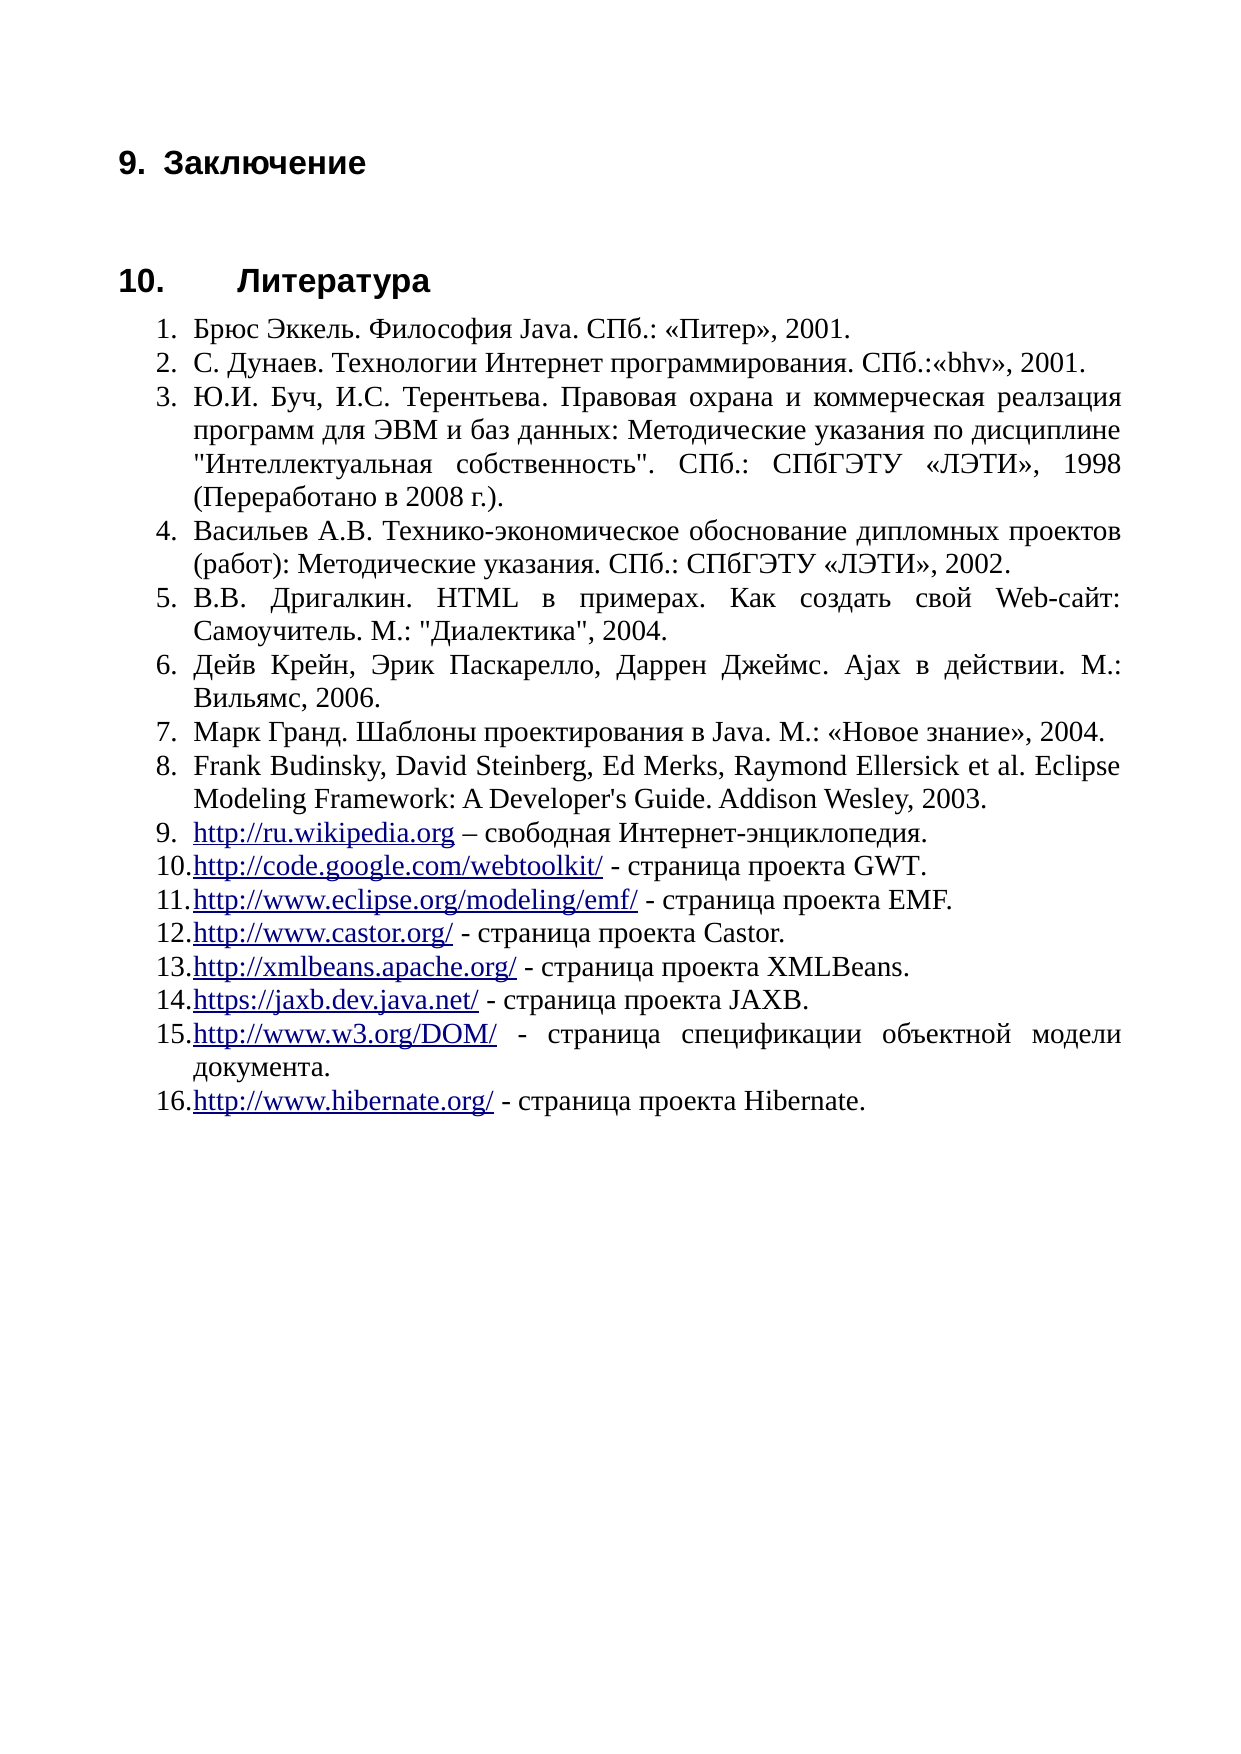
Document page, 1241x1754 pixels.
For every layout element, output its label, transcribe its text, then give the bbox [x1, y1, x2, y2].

list Брюс Эккель. Философия Java. СПб.: «Питер», 2001. [156, 312, 1122, 345]
list Ю.И. Буч, И.С. Терентьева. Правовая охрана и коммерческая реалзация программ для ЭВМ и баз данных: Методические указания по дисциплине "Интеллектуальная собственность". СПб.: СПбГЭТУ «ЛЭТИ», 1998 (Переработано в 2008 г.). [156, 379, 1122, 513]
subtitle Заключение [118, 143, 1122, 182]
list С. Дунаев. Технологии Интернет программирования. СПб.:«bhv», 2001. [156, 345, 1122, 379]
list В.В. Дригалкин. HTML в примерах. Как создать свой Web-сайт: Самоучитель. М.: "Диалектика", 2004. [156, 580, 1122, 647]
list https://jaxb.dev.java.net/ - страница проекта JAXB. [156, 982, 1122, 1016]
list Дейв Крейн, Эрик Паскарелло, Даррен Джеймс. Ajax в действии. М.: Вильямс, 2006. [156, 647, 1122, 714]
list http://xmlbeans.apache.org/ - страница проекта XMLBeans. [156, 949, 1122, 982]
subtitle Литература [118, 261, 1122, 299]
list http://www.hibernate.org/ - страница проекта Hibernate. [156, 1083, 1122, 1117]
list Frank Budinsky, David Steinberg, Ed Merks, Raymond Ellersick et al. Eclipse Modeling Framework: A Developer's Guide. Addison Wesley, 2003. [156, 748, 1122, 815]
list http://www.castor.org/ - страница проекта Castor. [156, 915, 1122, 949]
list Марк Гранд. Шаблоны проектирования в Java. М.: «Новое знание», 2004. [156, 714, 1122, 748]
list http://code.google.com/webtoolkit/ - страница проекта GWT. [156, 848, 1122, 882]
list Васильев А.В. Технико-экономическое обоснование дипломных проектов (работ): Методические указания. СПб.: СПбГЭТУ «ЛЭТИ», 2002. [156, 513, 1122, 580]
list http://www.eclipse.org/modeling/emf/ - страница проекта EMF. [156, 882, 1122, 915]
list http://www.w3.org/DOM/ - страница спецификации объектной модели документа. [156, 1016, 1122, 1083]
list http://ru.wikipedia.org – свободная Интернет-энциклопедия. [156, 815, 1122, 848]
